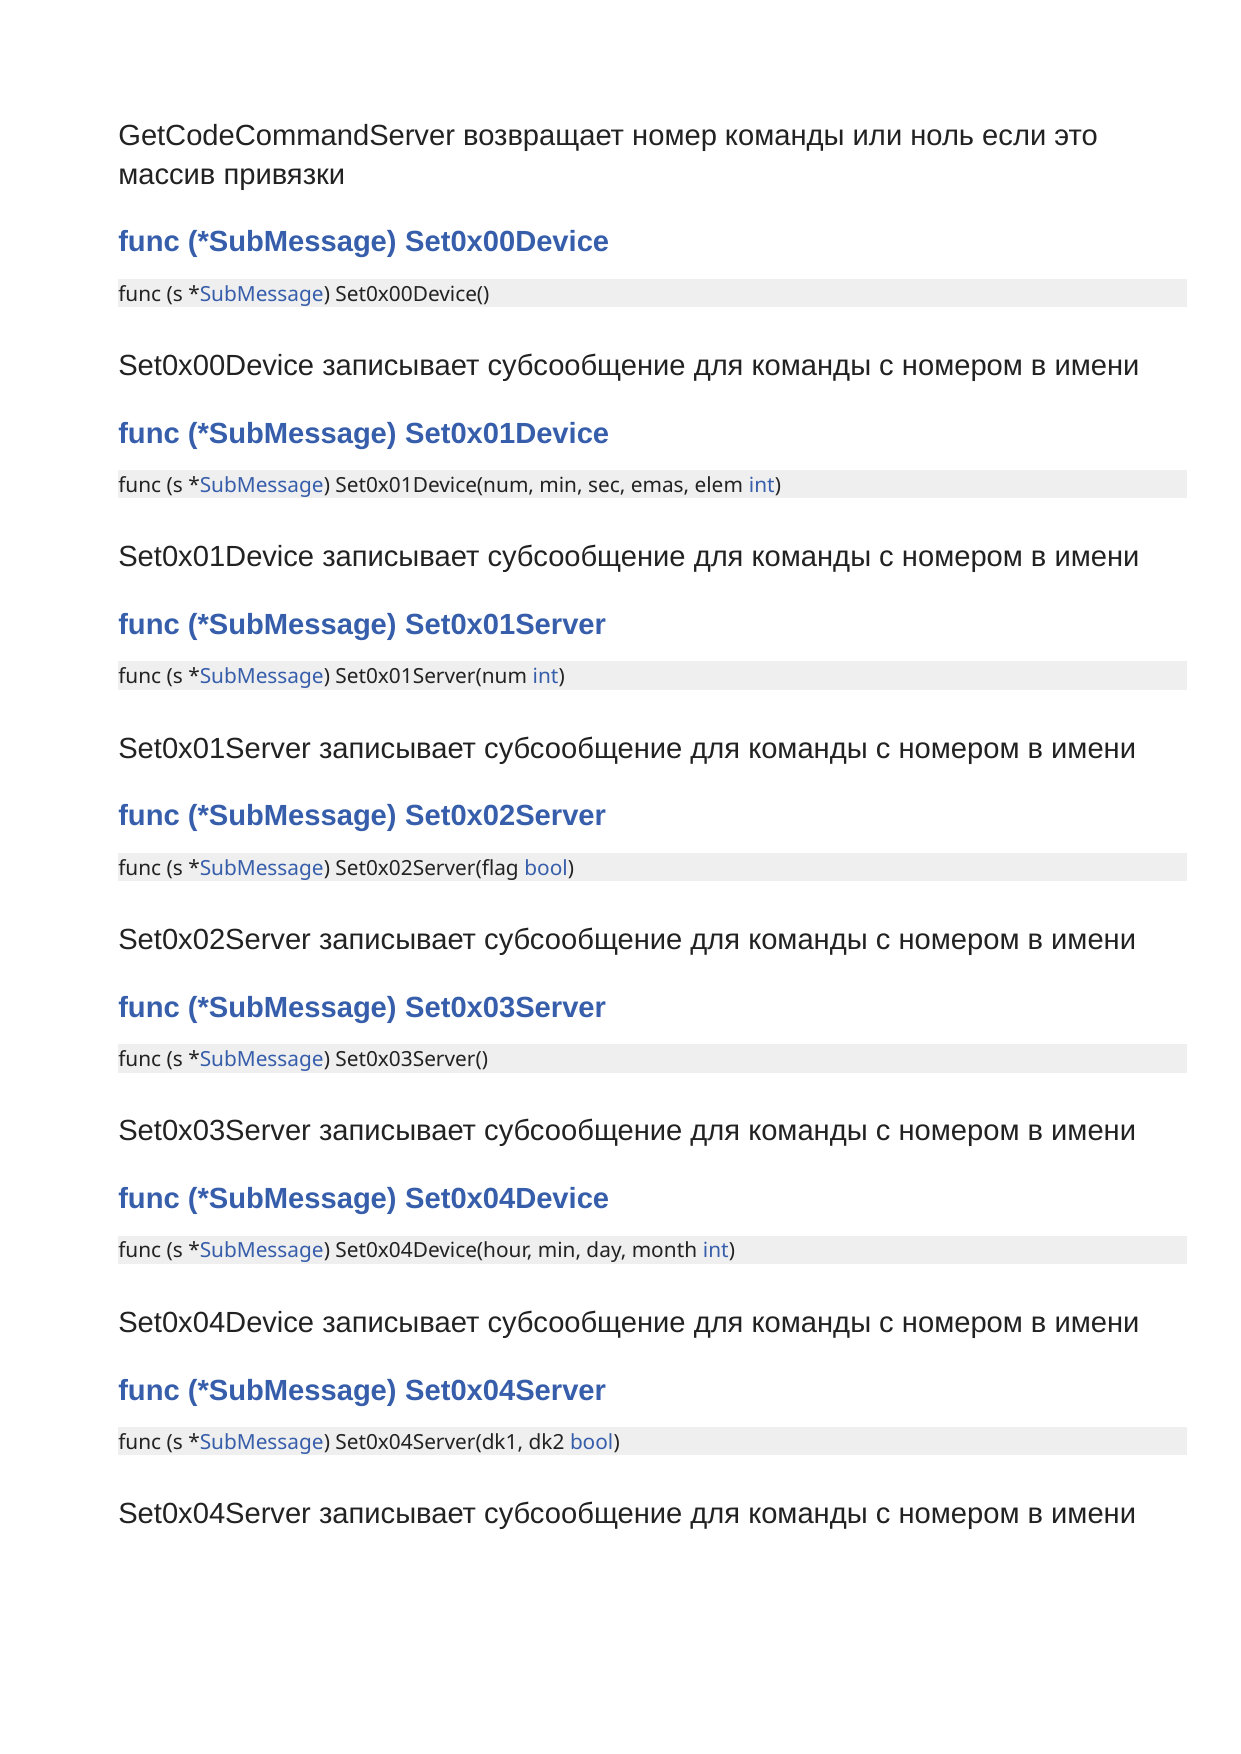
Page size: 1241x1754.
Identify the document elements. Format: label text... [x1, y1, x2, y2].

text func (s *SubMessage) Set0x03Server() [118, 1044, 1187, 1073]
text Set0x00Device записывает субсообщение для команды с номером в имени [118, 348, 1187, 382]
subtitle func (*SubMessage) Set0x01Device [118, 416, 1187, 449]
text func (s *SubMessage) Set0x04Server(dk1, dk2 bool) [118, 1427, 1187, 1455]
text Set0x04Server записывает субсообщение для команды с номером в имени [118, 1496, 1187, 1530]
text func (s *SubMessage) Set0x01Server(num int) [118, 661, 1187, 690]
subtitle func (*SubMessage) Set0x04Server [118, 1372, 1187, 1406]
text Set0x02Server записывает субсообщение для команды с номером в имени [118, 922, 1187, 956]
subtitle func (*SubMessage) Set0x03Server [118, 990, 1187, 1023]
text Set0x03Server записывает субсообщение для команды с номером в имени [118, 1113, 1187, 1147]
text func (s *SubMessage) Set0x02Server(flag bool) [118, 853, 1187, 881]
text Set0x01Server записывает субсообщение для команды с номером в имени [118, 731, 1187, 764]
subtitle func (*SubMessage) Set0x04Device [118, 1181, 1187, 1215]
text GetCodeCommandServer возвращает номер команды или ноль если это массив привязки [118, 118, 1187, 190]
subtitle func (*SubMessage) Set0x02Server [118, 798, 1187, 832]
text Set0x04Device записывает субсообщение для команды с номером в имени [118, 1305, 1187, 1338]
text func (s *SubMessage) Set0x04Device(hour, min, day, month int) [118, 1236, 1187, 1264]
text Set0x01Device записывает субсообщение для команды с номером в имени [118, 539, 1187, 573]
text func (s *SubMessage) Set0x01Device(num, min, sec, emas, elem int) [118, 470, 1187, 498]
subtitle func (*SubMessage) Set0x01Server [118, 607, 1187, 641]
subtitle func (*SubMessage) Set0x00Device [118, 224, 1187, 258]
text func (s *SubMessage) Set0x00Device() [118, 279, 1187, 307]
